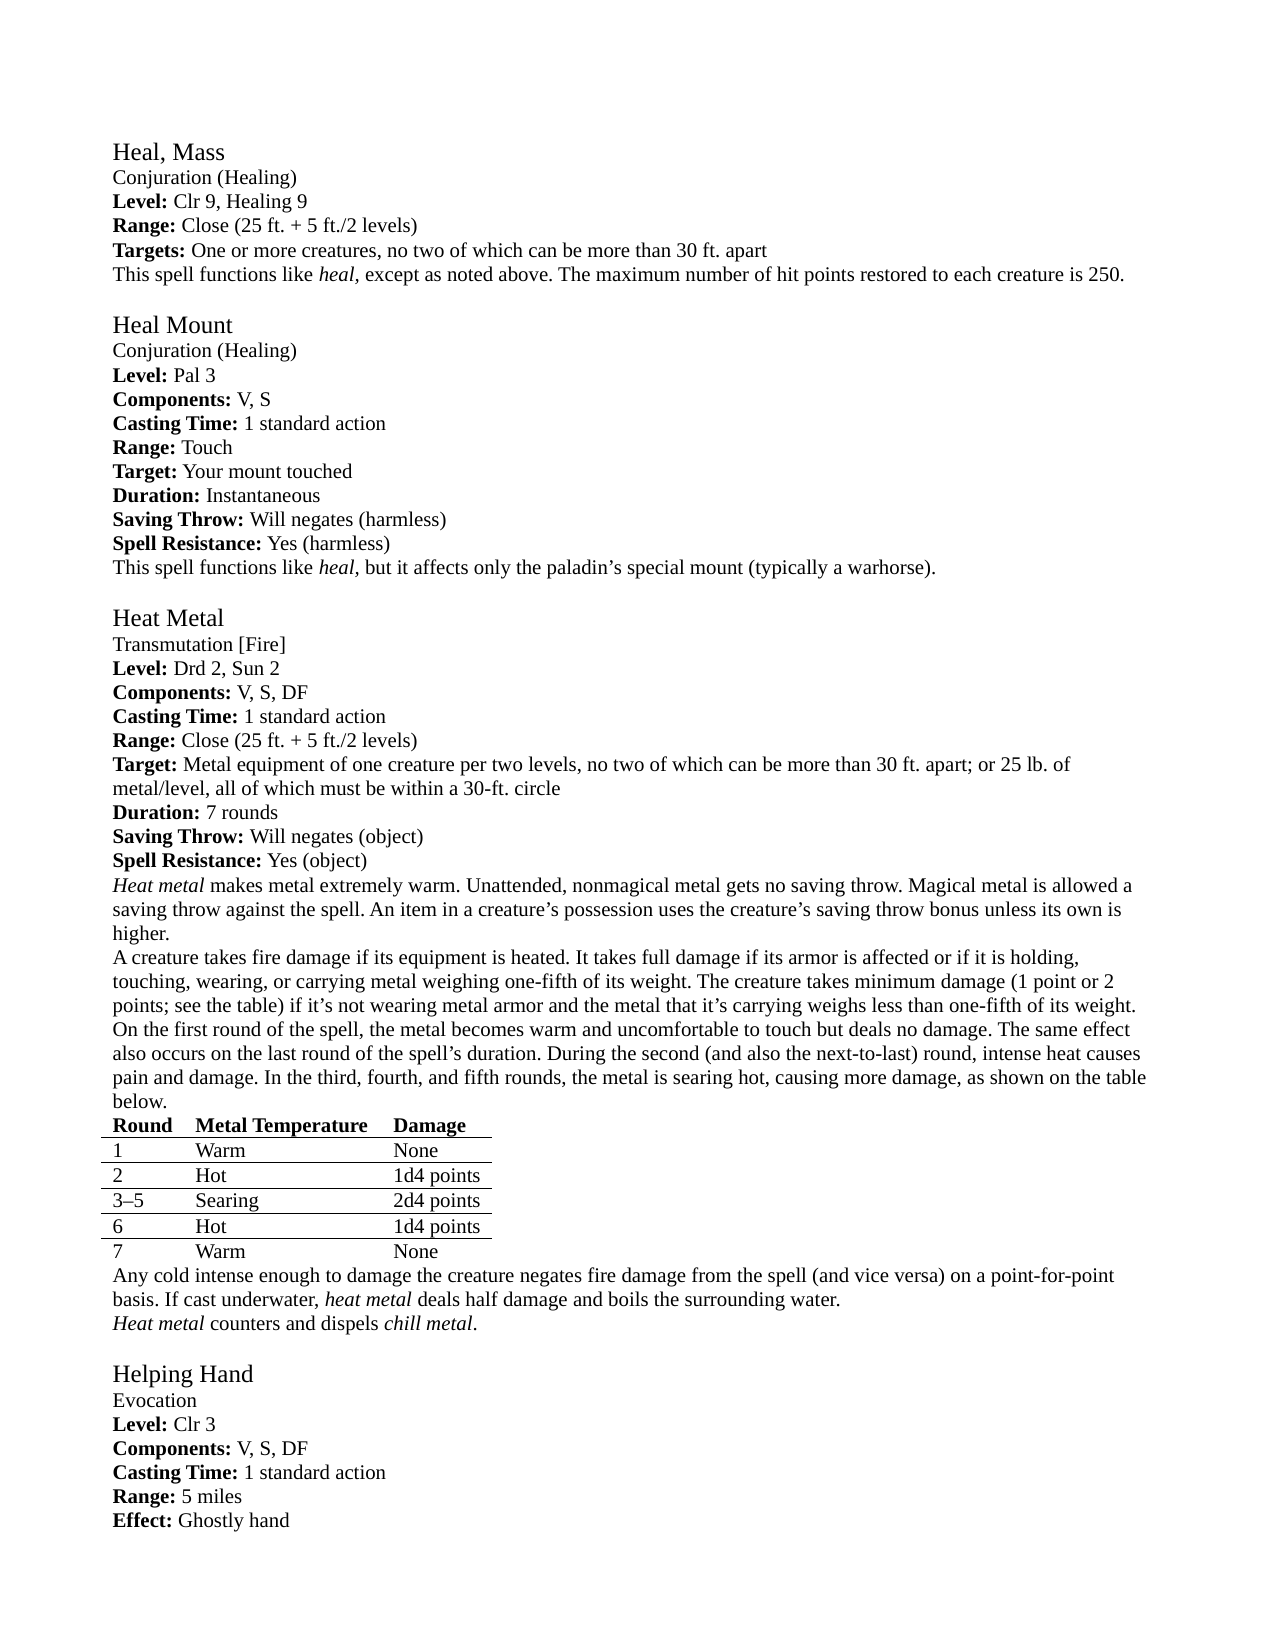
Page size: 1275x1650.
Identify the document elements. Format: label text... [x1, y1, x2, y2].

table_cell Warm [184, 1239, 382, 1263]
text Spell Resistance: Yes (harmless) [112, 531, 1162, 555]
text Transmutation [Fire] [112, 632, 1162, 656]
text On the first round of the spell, the metal becomes warm and uncomfortable to touch but deals no damage. The same effect also occurs on the last round of the spell’s duration. During the second (and also the next-to-last) round, intense heat causes pain and damage. In the third, fourth, and fifth rounds, the metal is searing hot, causing more damage, as shown on the table below. [112, 1017, 1162, 1113]
table_cell Hot [184, 1214, 382, 1238]
text Effect: Ghostly hand [112, 1508, 1162, 1532]
table_header Round [101, 1113, 184, 1137]
table_cell 1d4 points [382, 1163, 492, 1187]
text Evocation [112, 1388, 1162, 1412]
text Target: Metal equipment of one creature per two levels, no two of which can be more than 30 ft. apart; or 25 lb. of metal/level, all of which must be within a 30-ft. circle [112, 752, 1162, 800]
text Range: Close (25 ft. + 5 ft./2 levels) [112, 728, 1162, 752]
table_header Metal Temperature [184, 1113, 382, 1137]
text Components: V, S [112, 387, 1162, 411]
text Conjuration (Healing) [112, 165, 1162, 189]
text Level: Drd 2, Sun 2 [112, 656, 1162, 680]
table_cell 3–5 [101, 1189, 184, 1212]
text Level: Clr 9, Healing 9 [112, 189, 1162, 213]
text Heat metal counters and dispels chill metal. [112, 1311, 1162, 1335]
table_cell 1 [101, 1138, 184, 1162]
text Targets: One or more creatures, no two of which can be more than 30 ft. apart [112, 237, 1162, 262]
table_cell None [382, 1239, 492, 1263]
table_cell Hot [184, 1163, 382, 1187]
text Range: Close (25 ft. + 5 ft./2 levels) [112, 213, 1162, 237]
text Target: Your mount touched [112, 459, 1162, 483]
text A creature takes fire damage if its equipment is heated. It takes full damage if its armor is affected or if it is holding, touching, wearing, or carrying metal weighing one-fifth of its weight. The creature takes minimum damage (1 point or 2 points; see the table) if it’s not wearing metal armor and the metal that it’s carrying weighs less than one-fifth of its weight. [112, 945, 1162, 1017]
text Casting Time: 1 standard action [112, 704, 1162, 728]
table_cell 2d4 points [382, 1189, 492, 1212]
text Heal Mount [112, 310, 1162, 338]
text Range: 5 miles [112, 1484, 1162, 1508]
text This spell functions like heal, except as noted above. The maximum number of hit points restored to each creature is 250. [112, 262, 1162, 286]
text Duration: Instantaneous [112, 483, 1162, 507]
text Casting Time: 1 standard action [112, 411, 1162, 435]
text Level: Pal 3 [112, 362, 1162, 387]
text Casting Time: 1 standard action [112, 1460, 1162, 1484]
table_cell 2 [101, 1163, 184, 1187]
text Saving Throw: Will negates (object) [112, 824, 1162, 848]
table_cell 1d4 points [382, 1214, 492, 1238]
text Spell Resistance: Yes (object) [112, 848, 1162, 872]
table_header Damage [382, 1113, 492, 1137]
text Saving Throw: Will negates (harmless) [112, 507, 1162, 531]
table_cell 6 [101, 1214, 184, 1238]
text Heat Metal [112, 603, 1162, 632]
text Components: V, S, DF [112, 680, 1162, 704]
text Level: Clr 3 [112, 1412, 1162, 1436]
text Helping Hand [112, 1359, 1162, 1388]
text Conjuration (Healing) [112, 338, 1162, 362]
text This spell functions like heal, but it affects only the paladin’s special mount (typically a warhorse). [112, 555, 1162, 579]
table_cell 7 [101, 1239, 184, 1263]
table_cell None [382, 1138, 492, 1162]
table_cell Warm [184, 1138, 382, 1162]
table_cell Searing [184, 1189, 382, 1212]
text Components: V, S, DF [112, 1436, 1162, 1460]
text Duration: 7 rounds [112, 800, 1162, 824]
text Heat metal makes metal extremely warm. Unattended, nonmagical metal gets no saving throw. Magical metal is allowed a saving throw against the spell. An item in a creature’s possession uses the creature’s saving throw bonus unless its own is higher. [112, 872, 1162, 945]
text Any cold intense enough to damage the creature negates fire damage from the spell (and vice versa) on a point-for-point basis. If cast underwater, heat metal deals half damage and boils the surrounding water. [112, 1263, 1162, 1311]
text Heal, Mass [112, 137, 1162, 165]
text Range: Touch [112, 435, 1162, 459]
